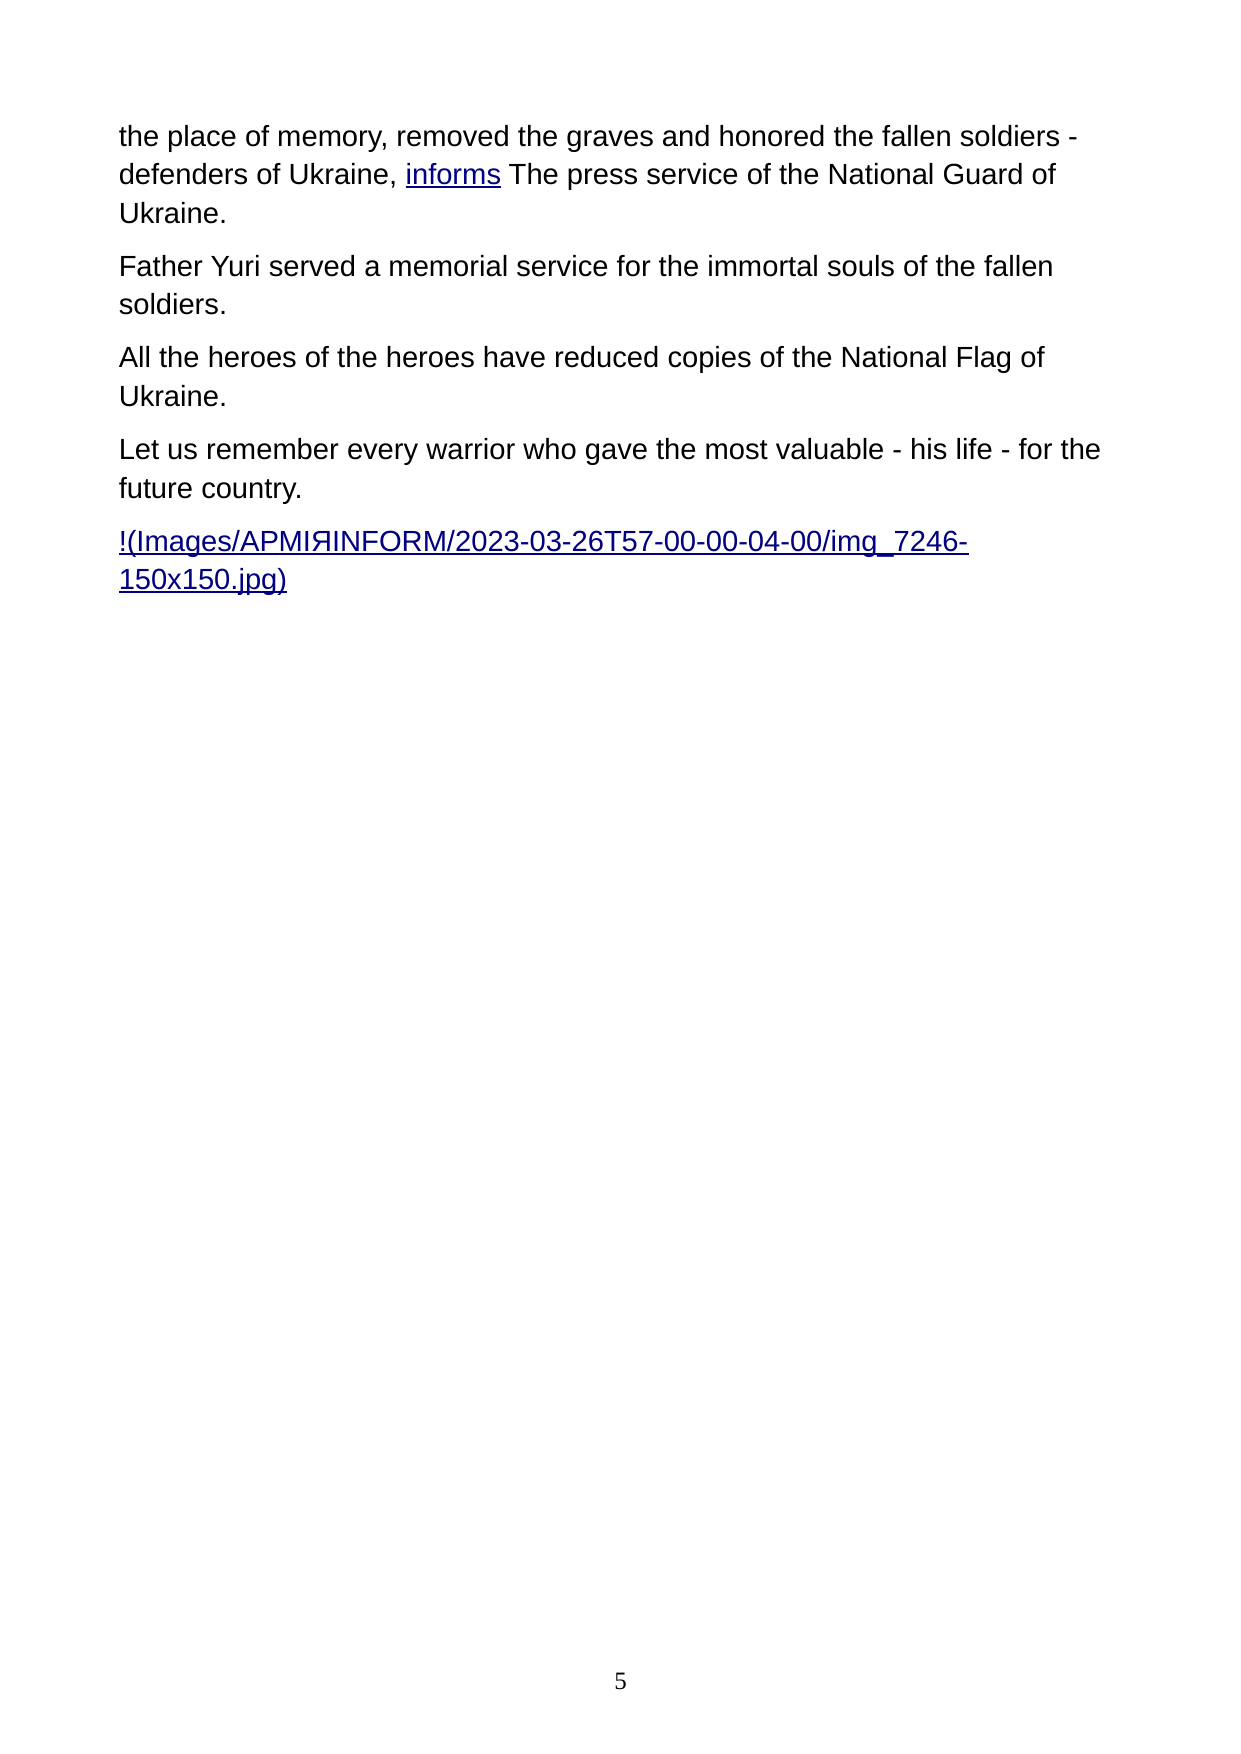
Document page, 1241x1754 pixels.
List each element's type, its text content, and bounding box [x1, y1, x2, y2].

text the place of memory, removed the graves and honored the fallen soldiers - defenders of Ukraine, informs The press service of the National Guard of Ukraine. [118, 118, 1122, 229]
text Father Yuri served a memorial service for the immortal souls of the fallen soldiers. [118, 249, 1122, 321]
text All the heroes of the heroes have reduced copies of the National Flag of Ukraine. [118, 340, 1122, 412]
text !(Images/AРМІЯINFORM/2023-03-26T57-00-00-04-00/img_7246-150x150.jpg) [118, 524, 1122, 596]
text Let us remember every warrior who gave the most valuable - his life - for the future country. [118, 432, 1122, 504]
